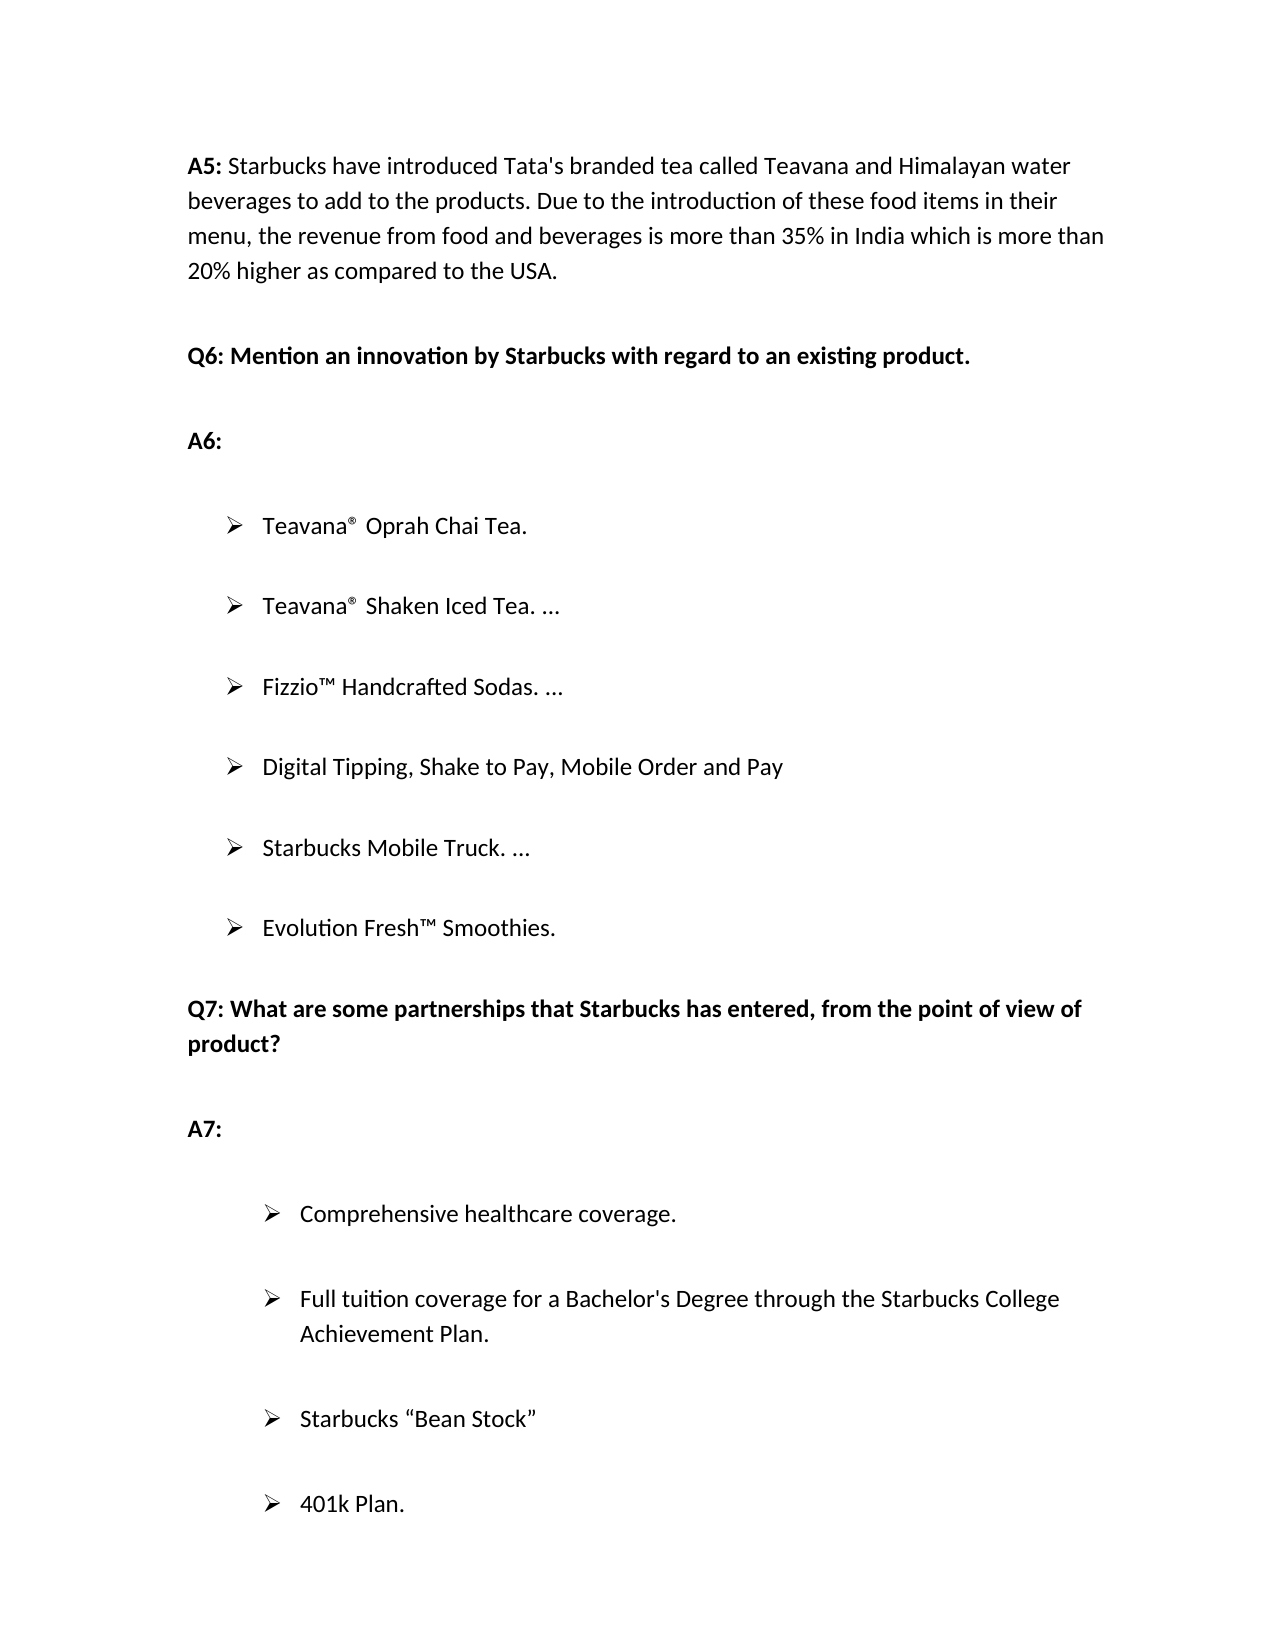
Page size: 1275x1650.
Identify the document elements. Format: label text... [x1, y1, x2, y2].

list Teavana® Oprah Chai Tea. [225, 510, 1125, 541]
list 401k Plan. [262, 1488, 1125, 1519]
text Q7: What are some partnerships that Starbucks has entered, from the point of view of product? [187, 993, 1125, 1059]
list Starbucks “Bean Stock” [262, 1403, 1125, 1434]
text A7: [187, 1113, 1125, 1144]
list Fizzio™ Handcrafted Sodas. ... [225, 671, 1125, 702]
list Teavana® Shaken Iced Tea. ... [225, 591, 1125, 621]
list Comprehensive healthcare coverage. [262, 1198, 1125, 1229]
list Starbucks Mobile Truck. ... [225, 832, 1125, 863]
text A5: Starbucks have introduced Tata's branded tea called Teavana and Himalayan water beverages to add to the products. Due to the introduction of these food items in their menu, the revenue from food and beverages is more than 35% in India which is more than 20% higher as compared to the USA. [187, 150, 1125, 286]
list Full tuition coverage for a Bachelor's Degree through the Starbucks College Achievement Plan. [262, 1283, 1125, 1349]
list Digital Tipping, Shake to Pay, Mobile Order and Pay [225, 752, 1125, 782]
text A6: [187, 425, 1125, 456]
list Evolution Fresh™ Smoothies. [225, 913, 1125, 943]
text Q6: Mention an innovation by Starbucks with regard to an existing product. [187, 340, 1125, 371]
